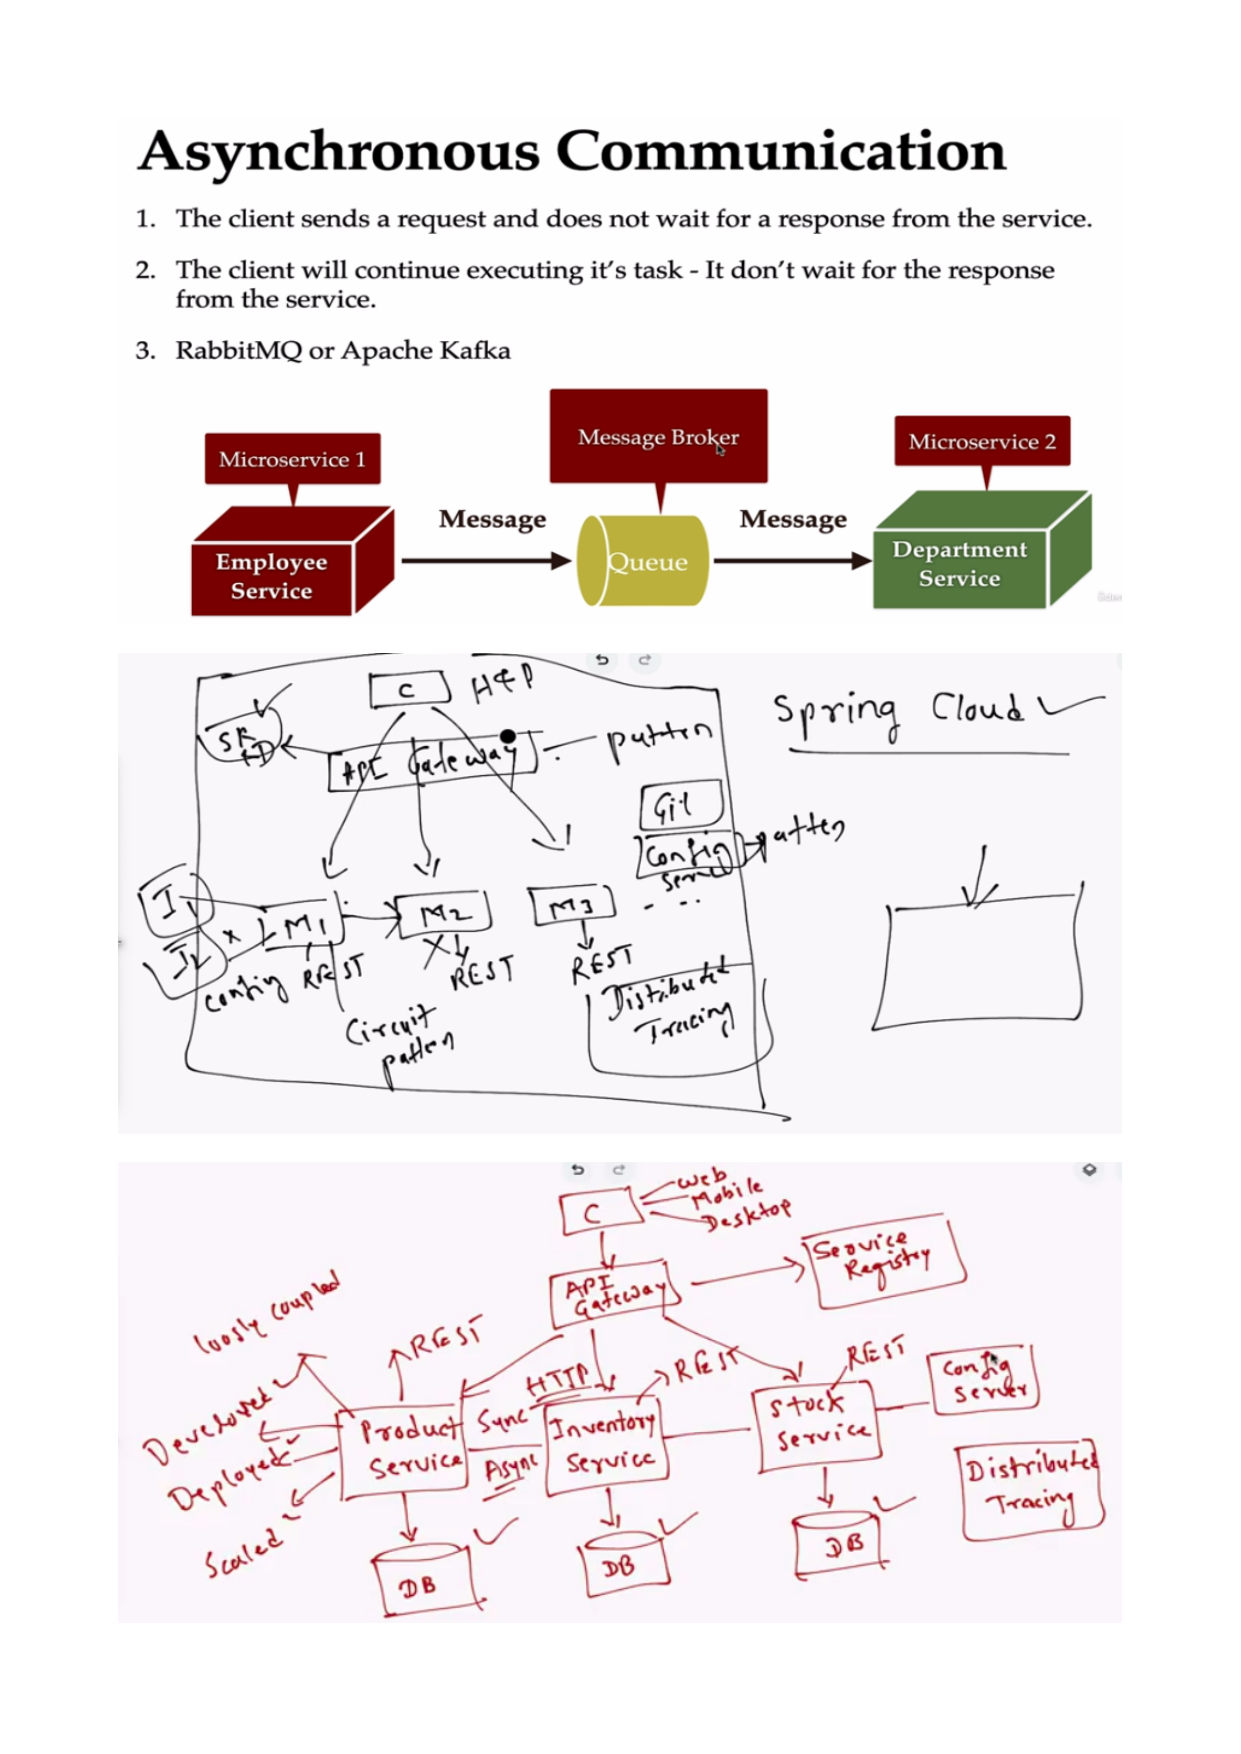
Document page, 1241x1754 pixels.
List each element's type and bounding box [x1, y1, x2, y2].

picture [118, 653, 1123, 1134]
picture [118, 118, 1123, 625]
picture [118, 1162, 1123, 1623]
